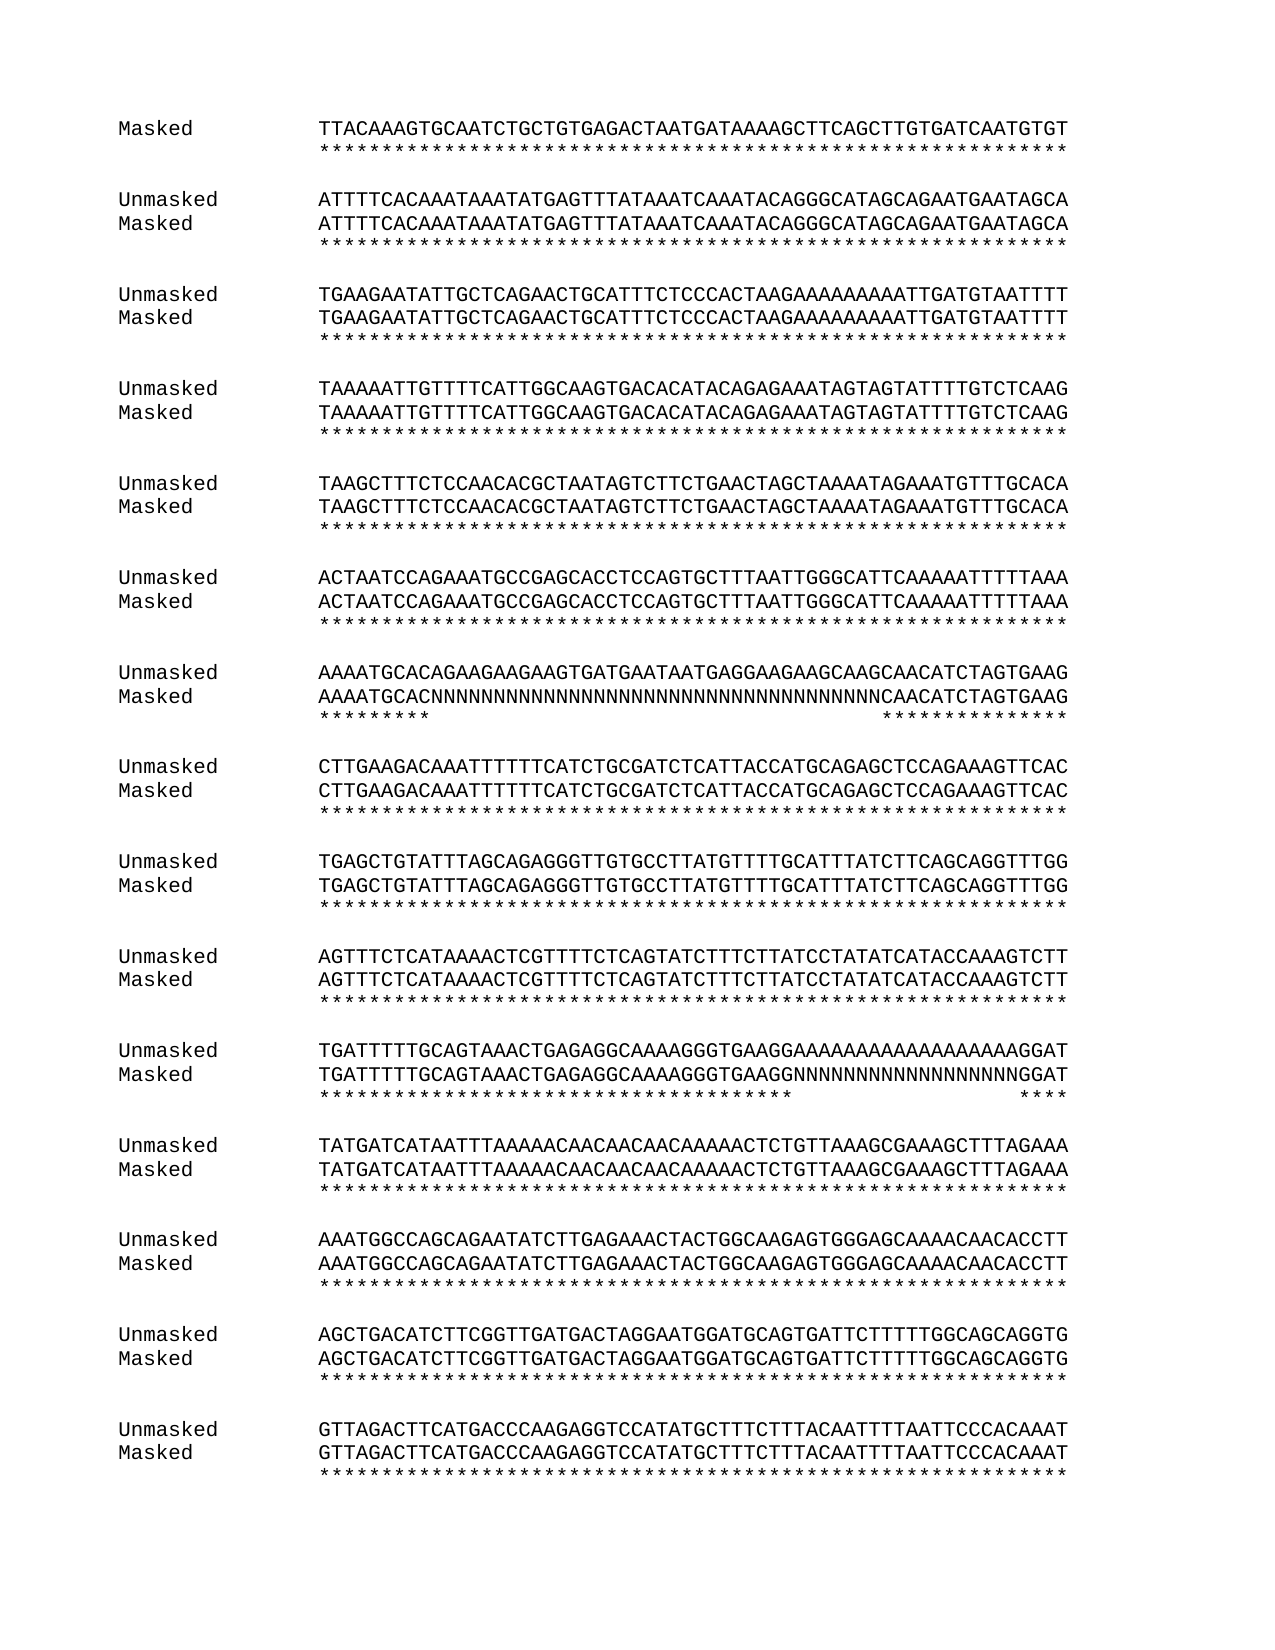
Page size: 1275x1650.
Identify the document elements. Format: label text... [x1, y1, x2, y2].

text ************************************************************ [118, 142, 1157, 165]
text Masked ACTAATCCAGAAATGCCGAGCACCTCCAGTGCTTTAATTGGGCATTCAAAAATTTTTAAA [118, 591, 1157, 615]
text Unmasked GTTAGACTTCATGACCCAAGAGGTCCATATGCTTTCTTTACAATTTTAATTCCCACAAAT [118, 1419, 1157, 1442]
text Unmasked TGAGCTGTATTTAGCAGAGGGTTGTGCCTTATGTTTTGCATTTATCTTCAGCAGGTTTGG [118, 851, 1157, 875]
text Masked TGAGCTGTATTTAGCAGAGGGTTGTGCCTTATGTTTTGCATTTATCTTCAGCAGGTTTGG [118, 875, 1157, 898]
text ************************************************************ [118, 1182, 1157, 1206]
text ************************************************************ [118, 993, 1157, 1017]
text Unmasked TGATTTTTGCAGTAAACTGAGAGGCAAAAGGGTGAAGGAAAAAAAAAAAAAAAAAAGGAT [118, 1040, 1157, 1064]
text Unmasked TAAAAATTGTTTTCATTGGCAAGTGACACATACAGAGAAATAGTAGTATTTTGTCTCAAG [118, 378, 1157, 402]
text Unmasked AAAATGCACAGAAGAAGAAGTGATGAATAATGAGGAAGAAGCAAGCAACATCTAGTGAAG [118, 662, 1157, 686]
text Masked TTACAAAGTGCAATCTGCTGTGAGACTAATGATAAAAGCTTCAGCTTGTGATCAATGTGT [118, 118, 1157, 142]
text Masked AAATGGCCAGCAGAATATCTTGAGAAACTACTGGCAAGAGTGGGAGCAAAACAACACCTT [118, 1253, 1157, 1277]
text ************************************************************ [118, 236, 1157, 260]
text ************************************************************ [118, 615, 1157, 638]
text ************************************************************ [118, 1371, 1157, 1395]
text ************************************************************ [118, 1277, 1157, 1300]
text Unmasked ACTAATCCAGAAATGCCGAGCACCTCCAGTGCTTTAATTGGGCATTCAAAAATTTTTAAA [118, 567, 1157, 591]
text ************************************************************ [118, 898, 1157, 922]
text Masked AGCTGACATCTTCGGTTGATGACTAGGAATGGATGCAGTGATTCTTTTTGGCAGCAGGTG [118, 1348, 1157, 1371]
text ************************************************************ [118, 331, 1157, 354]
text Masked GTTAGACTTCATGACCCAAGAGGTCCATATGCTTTCTTTACAATTTTAATTCCCACAAAT [118, 1442, 1157, 1466]
text ********* *************** [118, 709, 1157, 733]
text Masked ATTTTCACAAATAAATATGAGTTTATAAATCAAATACAGGGCATAGCAGAATGAATAGCA [118, 213, 1157, 236]
text Unmasked TGAAGAATATTGCTCAGAACTGCATTTCTCCCACTAAGAAAAAAAAATTGATGTAATTTT [118, 284, 1157, 307]
text ************************************** **** [118, 1088, 1157, 1111]
text ************************************************************ [118, 1466, 1157, 1489]
text ************************************************************ [118, 426, 1157, 449]
text ************************************************************ [118, 520, 1157, 544]
text Unmasked TATGATCATAATTTAAAAACAACAACAACAAAAACTCTGTTAAAGCGAAAGCTTTAGAAA [118, 1135, 1157, 1158]
text Masked TAAGCTTTCTCCAACACGCTAATAGTCTTCTGAACTAGCTAAAATAGAAATGTTTGCACA [118, 496, 1157, 520]
text Masked CTTGAAGACAAATTTTTTCATCTGCGATCTCATTACCATGCAGAGCTCCAGAAAGTTCAC [118, 780, 1157, 804]
text Unmasked AGCTGACATCTTCGGTTGATGACTAGGAATGGATGCAGTGATTCTTTTTGGCAGCAGGTG [118, 1324, 1157, 1348]
text Unmasked AGTTTCTCATAAAACTCGTTTTCTCAGTATCTTTCTTATCCTATATCATACCAAAGTCTT [118, 946, 1157, 969]
text Masked TGATTTTTGCAGTAAACTGAGAGGCAAAAGGGTGAAGGNNNNNNNNNNNNNNNNNNGGAT [118, 1064, 1157, 1088]
text Masked TATGATCATAATTTAAAAACAACAACAACAAAAACTCTGTTAAAGCGAAAGCTTTAGAAA [118, 1158, 1157, 1182]
text Masked TGAAGAATATTGCTCAGAACTGCATTTCTCCCACTAAGAAAAAAAAATTGATGTAATTTT [118, 307, 1157, 331]
text Masked AGTTTCTCATAAAACTCGTTTTCTCAGTATCTTTCTTATCCTATATCATACCAAAGTCTT [118, 969, 1157, 993]
text Masked AAAATGCACNNNNNNNNNNNNNNNNNNNNNNNNNNNNNNNNNNNNCAACATCTAGTGAAG [118, 686, 1157, 709]
text Unmasked ATTTTCACAAATAAATATGAGTTTATAAATCAAATACAGGGCATAGCAGAATGAATAGCA [118, 189, 1157, 213]
text Unmasked TAAGCTTTCTCCAACACGCTAATAGTCTTCTGAACTAGCTAAAATAGAAATGTTTGCACA [118, 473, 1157, 496]
text ************************************************************ [118, 804, 1157, 827]
text Unmasked CTTGAAGACAAATTTTTTCATCTGCGATCTCATTACCATGCAGAGCTCCAGAAAGTTCAC [118, 757, 1157, 780]
text Masked TAAAAATTGTTTTCATTGGCAAGTGACACATACAGAGAAATAGTAGTATTTTGTCTCAAG [118, 402, 1157, 426]
text Unmasked AAATGGCCAGCAGAATATCTTGAGAAACTACTGGCAAGAGTGGGAGCAAAACAACACCTT [118, 1229, 1157, 1253]
